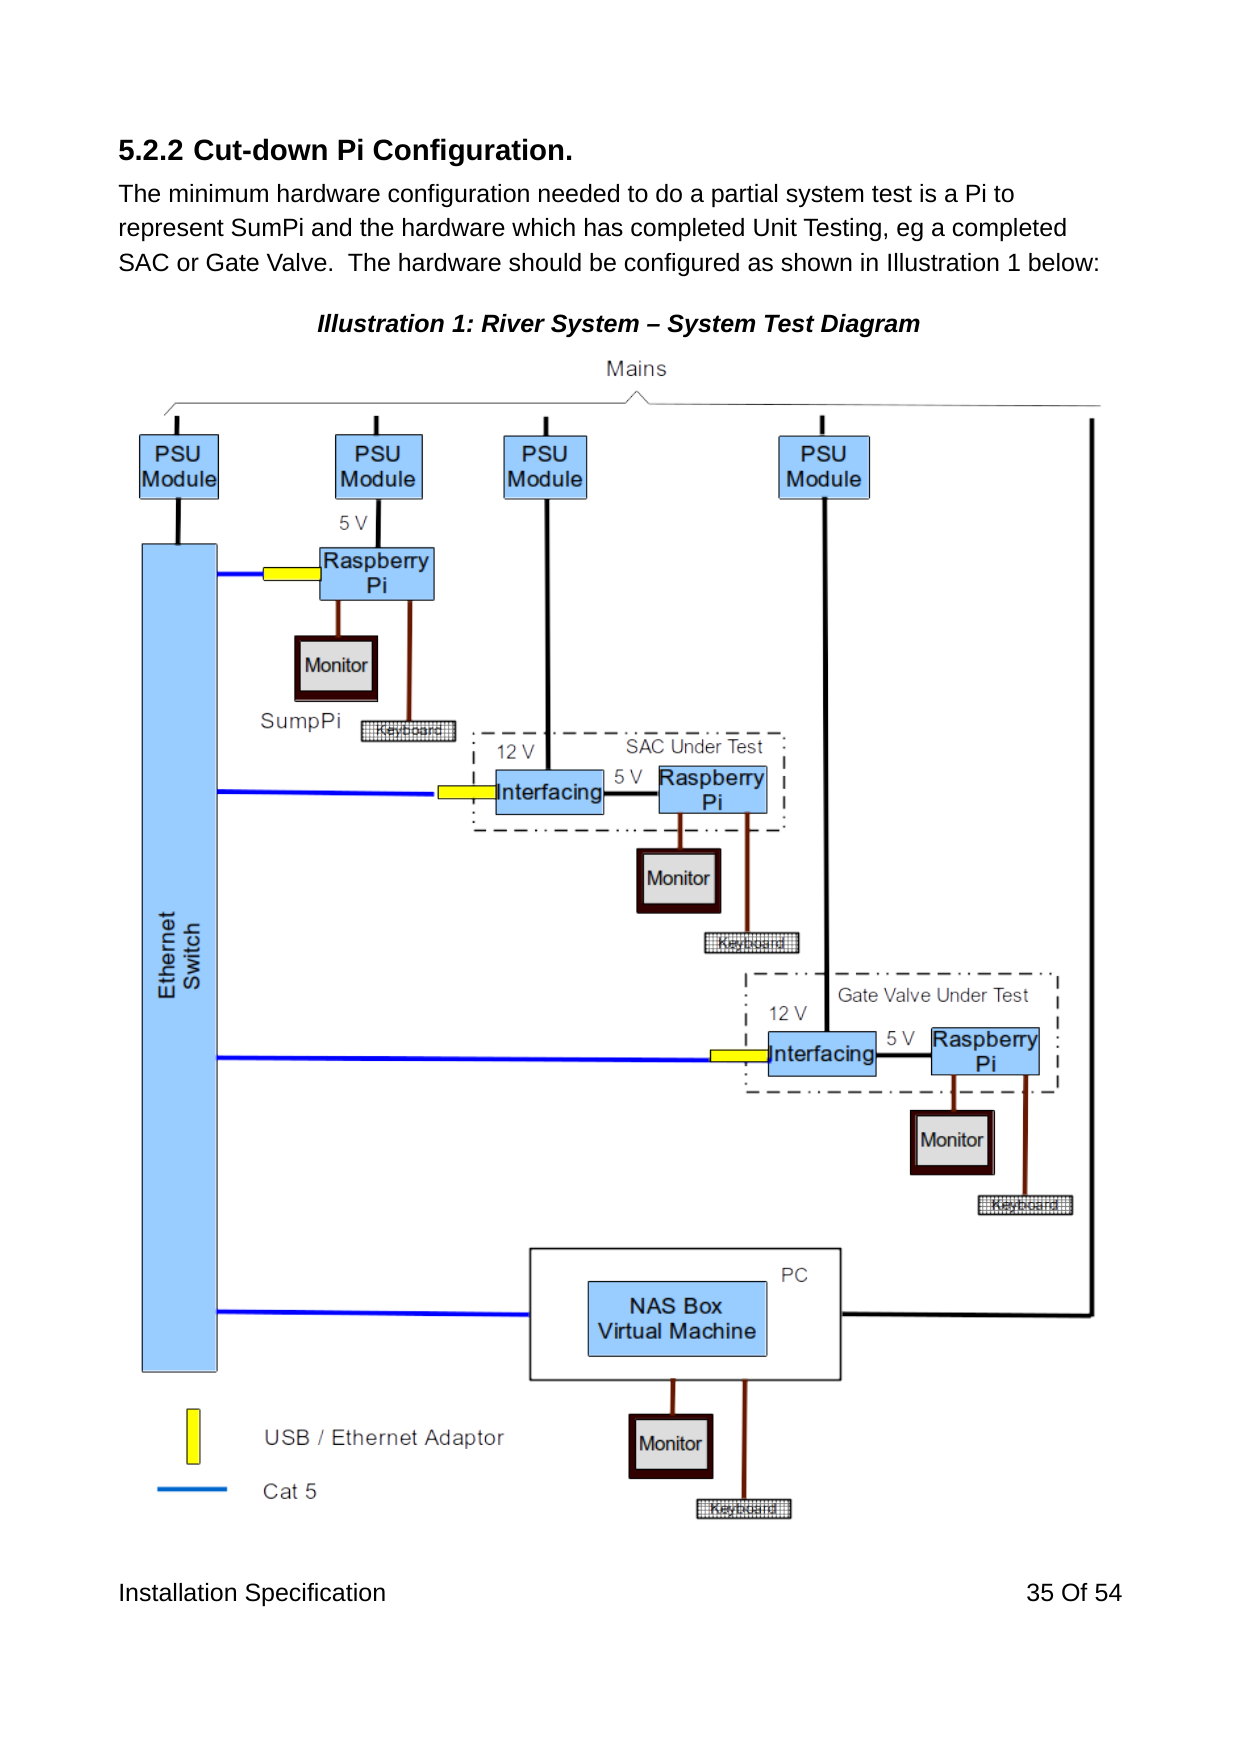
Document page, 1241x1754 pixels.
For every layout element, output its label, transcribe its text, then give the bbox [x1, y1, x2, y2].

picture [118, 350, 1123, 1536]
subtitle Illustration 1: River System – System Test Diagram [118, 309, 1122, 338]
text The minimum hardware configuration needed to do a partial system test is a Pi to represent SumPi and the hardware which has completed Unit Testing, eg a completed SAC or Gate Valve. The hardware should be configured as shown in Illustration 1 below: [118, 179, 1122, 277]
subtitle Cut-down Pi Configuration. [118, 133, 1122, 166]
